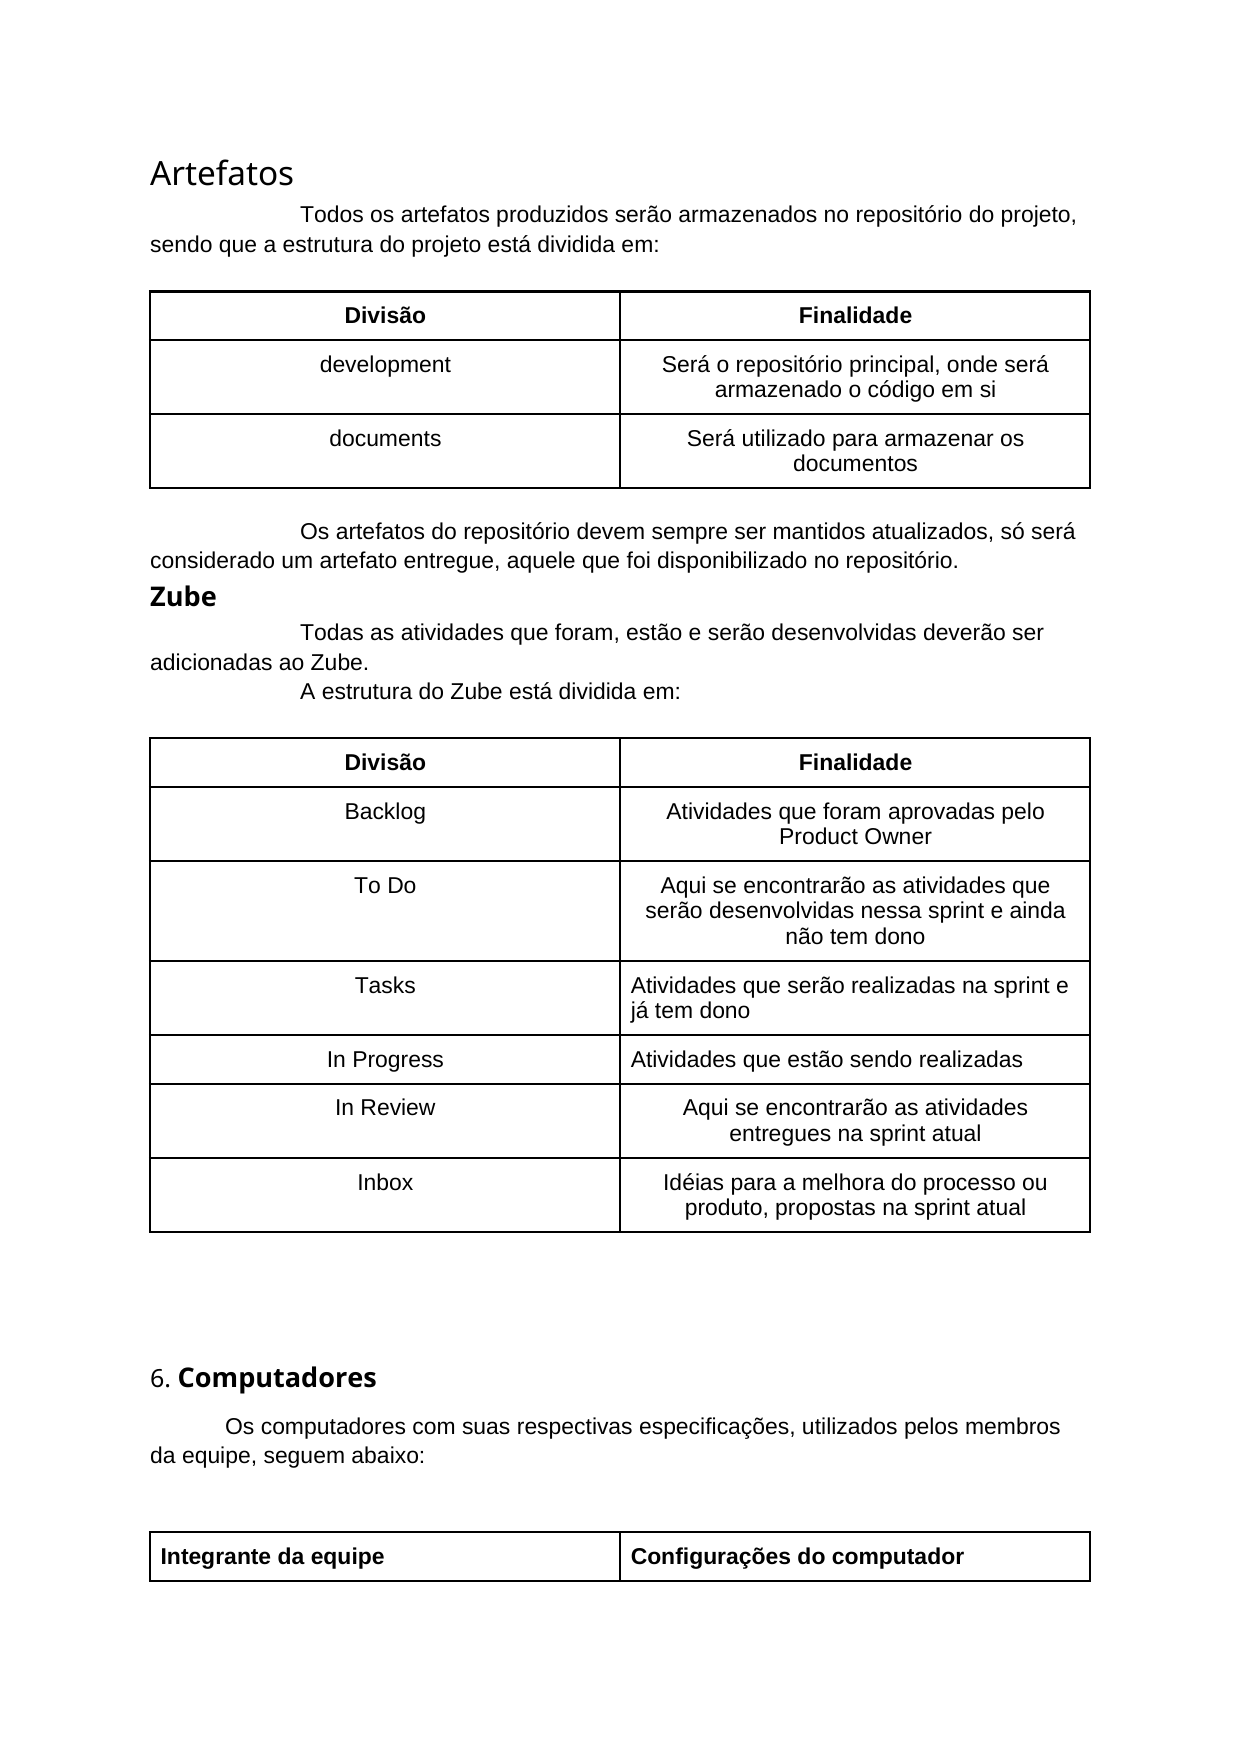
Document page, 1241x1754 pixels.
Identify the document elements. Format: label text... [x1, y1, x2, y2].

subtitle Artefatos [150, 150, 1091, 195]
table_header Divisão [151, 293, 619, 339]
table_header Finalidade [621, 739, 1089, 786]
table_cell Inbox [151, 1159, 619, 1231]
table_cell To Do [151, 862, 619, 960]
table_cell documents [151, 415, 619, 487]
table_cell In Review [151, 1085, 619, 1157]
subtitle Zube [150, 577, 1091, 614]
subtitle 6. Computadores [150, 1358, 1091, 1395]
table_cell Backlog [151, 788, 619, 860]
table_cell Será utilizado para armazenar os documentos [621, 415, 1089, 487]
table_cell Aqui se encontrarão as atividades que serão desenvolvidas nessa sprint e ainda não tem dono [621, 862, 1089, 960]
table_cell Atividades que foram aprovadas pelo Product Owner [621, 788, 1089, 860]
text A estrutura do Zube está dividida em: [150, 678, 1091, 704]
table_header Finalidade [621, 293, 1089, 339]
table_header Configurações do computador [621, 1533, 1089, 1579]
text Todas as atividades que foram, estão e serão desenvolvidas deverão ser adicionadas ao Zube. [150, 620, 1091, 675]
table_cell Será o repositório principal, onde será armazenado o código em si [621, 341, 1089, 413]
text Os artefatos do repositório devem sempre ser mantidos atualizados, só será considerado um artefato entregue, aquele que foi disponibilizado no repositório. [150, 519, 1091, 574]
table_cell development [151, 341, 619, 413]
table_cell Aqui se encontrarão as atividades entregues na sprint atual [621, 1085, 1089, 1157]
table_cell Atividades que estão sendo realizadas [621, 1036, 1089, 1082]
table_header Divisão [151, 739, 619, 786]
table_cell Tasks [151, 962, 619, 1034]
table_cell Atividades que serão realizadas na sprint e já tem dono [621, 962, 1089, 1034]
text Todos os artefatos produzidos serão armazenados no repositório do projeto, sendo que a estrutura do projeto está dividida em: [150, 202, 1091, 257]
table_header Integrante da equipe [151, 1533, 619, 1579]
text Os computadores com suas respectivas especificações, utilizados pelos membros da equipe, seguem abaixo: [150, 1413, 1091, 1468]
table_cell In Progress [151, 1036, 619, 1082]
table_cell Idéias para a melhora do processo ou produto, propostas na sprint atual [621, 1159, 1089, 1231]
